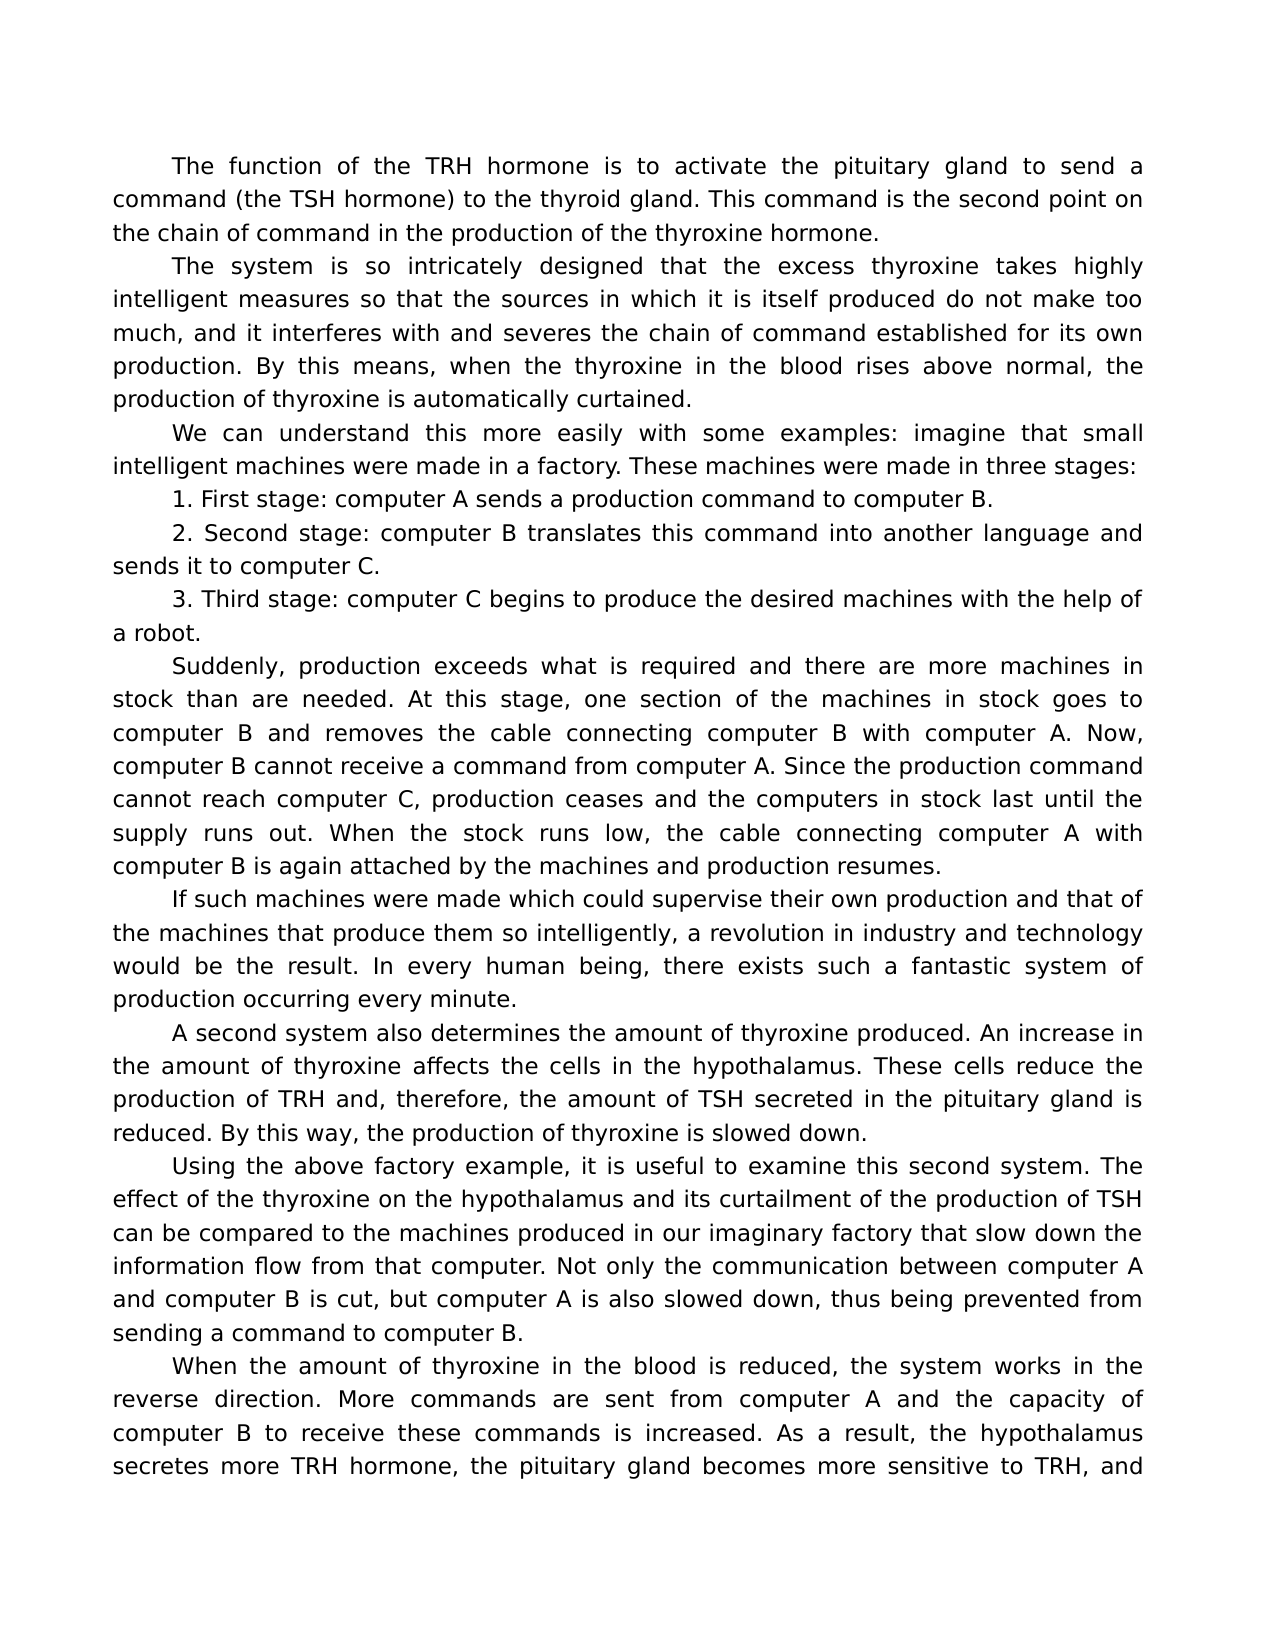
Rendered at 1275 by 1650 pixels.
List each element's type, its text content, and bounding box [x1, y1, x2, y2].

text A second system also determines the amount of thyroxine produced. An increase in the amount of thyroxine affects the cells in the hypothalamus. These cells reduce the production of TRH and, therefore, the amount of TSH secreted in the pituitary gland is reduced. By this way, the production of thyroxine is slowed down. [112, 1014, 1145, 1148]
text When the amount of thyroxine in the blood is reduced, the system works in the reverse direction. More commands are sent from computer A and the capacity of computer B to receive these commands is increased. As a result, the hypothalamus secretes more TRH hormone, the pituitary gland becomes more sensitive to TRH, and [112, 1348, 1145, 1481]
text 3. Third stage: computer C begins to produce the desired machines with the help of a robot. [112, 581, 1145, 648]
text The function of the TRH hormone is to activate the pituitary gland to send a command (the TSH hormone) to the thyroid gland. This command is the second point on the chain of command in the production of the thyroxine hormone. [112, 148, 1145, 248]
text Using the above factory example, it is useful to examine this second system. The effect of the thyroxine on the hypothalamus and its curtailment of the production of TSH can be compared to the machines produced in our imaginary factory that slow down the information flow from that computer. Not only the communication between computer A and computer B is cut, but computer A is also slowed down, thus being prevented from sending a command to computer B. [112, 1148, 1145, 1348]
text 2. Second stage: computer B translates this command into another language and sends it to computer C. [112, 514, 1145, 581]
text We can understand this more easily with some examples: imagine that small intelligent machines were made in a factory. These machines were made in three stages: [112, 414, 1145, 481]
text Suddenly, production exceeds what is required and there are more machines in stock than are needed. At this stage, one section of the machines in stock goes to computer B and removes the cable connecting computer B with computer A. Now, computer B cannot receive a command from computer A. Since the production command cannot reach computer C, production ceases and the computers in stock last until the supply runs out. When the stock runs low, the cable connecting computer A with computer B is again attached by the machines and production resumes. [112, 648, 1145, 881]
text If such machines were made which could supervise their own production and that of the machines that produce them so intelligently, a revolution in industry and technology would be the result. In every human being, there exists such a fantastic system of production occurring every minute. [112, 881, 1145, 1014]
text The system is so intricately designed that the excess thyroxine takes highly intelligent measures so that the sources in which it is itself produced do not make too much, and it interferes with and severes the chain of command established for its own production. By this means, when the thyroxine in the blood rises above normal, the production of thyroxine is automatically curtained. [112, 248, 1145, 414]
text 1. First stage: computer A sends a production command to computer B. [112, 481, 1145, 514]
